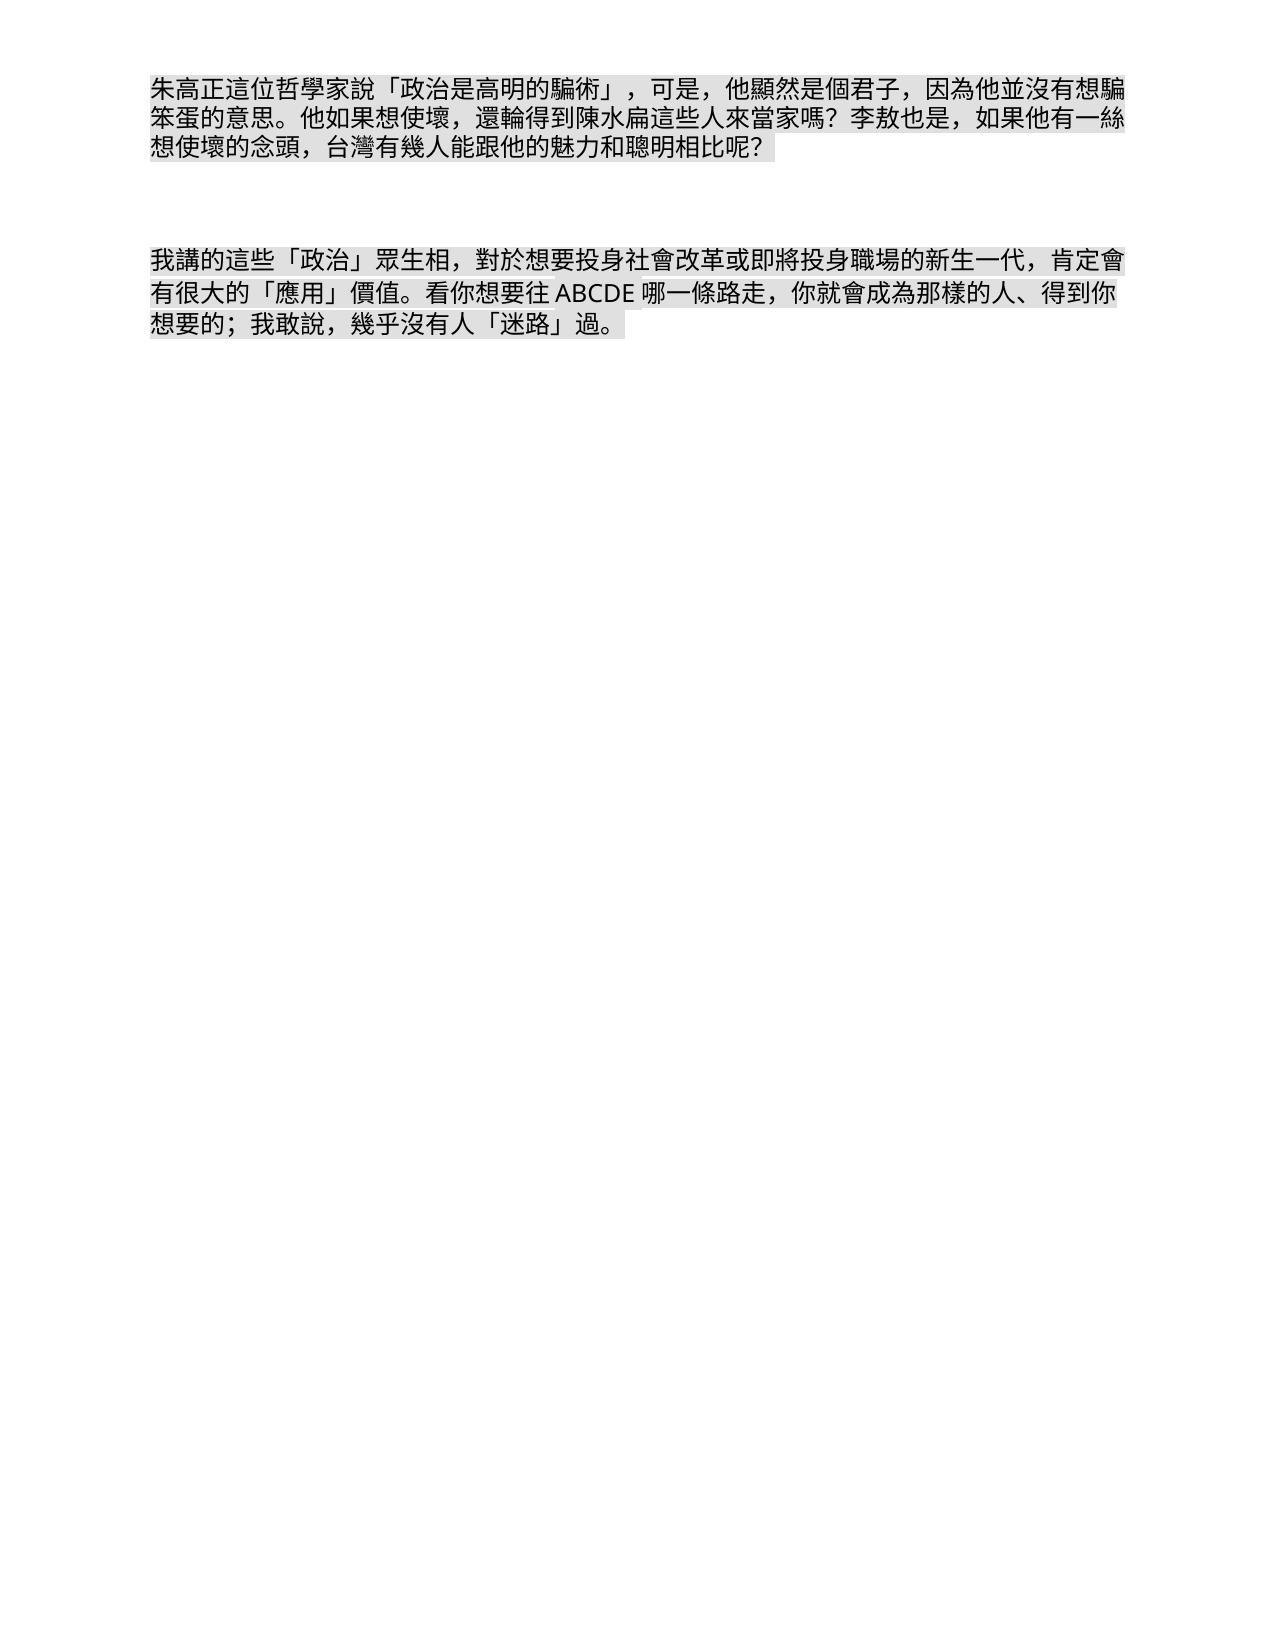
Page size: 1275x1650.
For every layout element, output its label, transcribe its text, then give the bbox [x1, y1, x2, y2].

text 我講的這些「政治」眾生相，對於想要投身社會改革或即將投身職場的新生一代，肯定會有很大的「應用」價值。看你想要往ABCDE 哪一條路走，你就會成為那樣的人、得到你想要的；我敢說，幾乎沒有人「迷路」過。 [150, 247, 1125, 339]
text 朱高正這位哲學家說「政治是高明的騙術」，可是，他顯然是個君子，因為他並沒有想騙笨蛋的意思。他如果想使壞，還輪得到陳水扁這些人來當家嗎？李敖也是，如果他有一絲想使壞的念頭，台灣有幾人能跟他的魅力和聰明相比呢？ [150, 75, 1125, 162]
